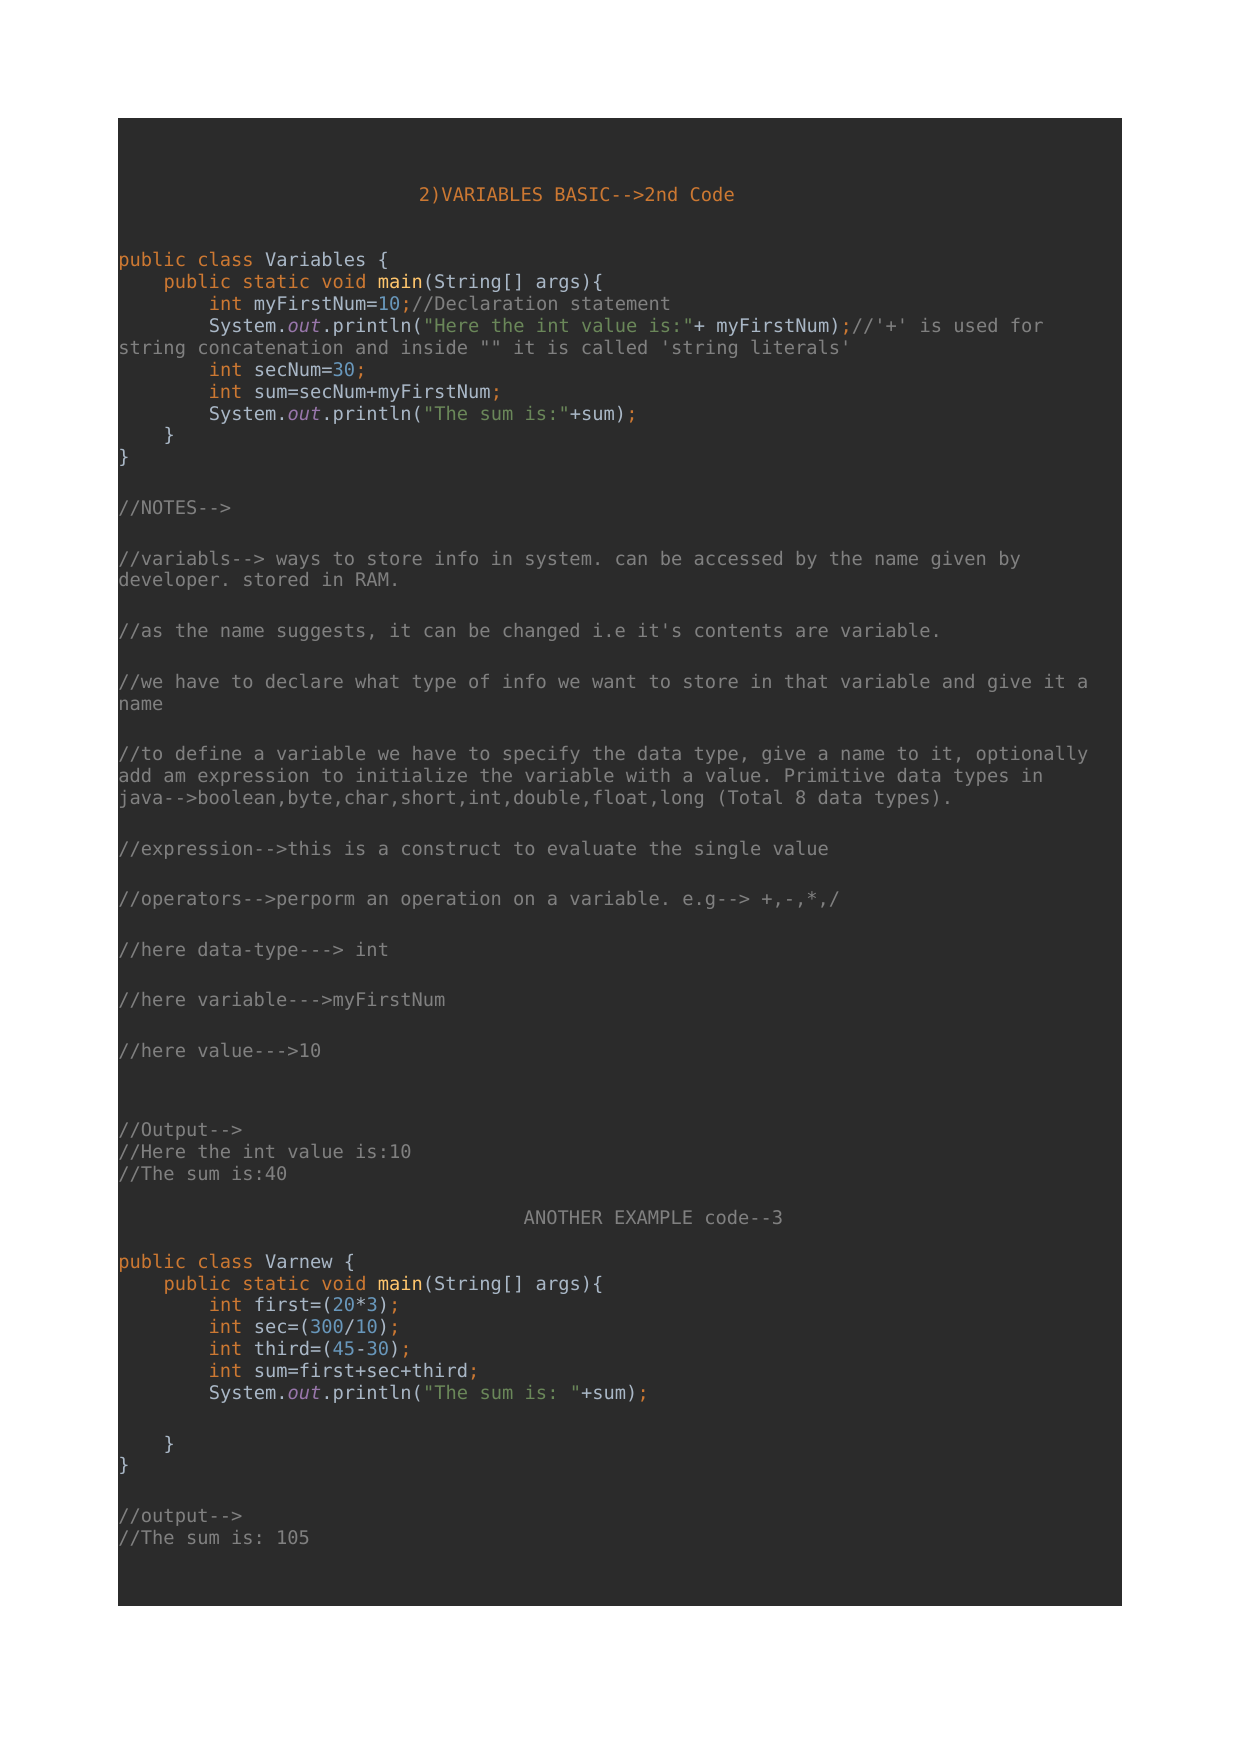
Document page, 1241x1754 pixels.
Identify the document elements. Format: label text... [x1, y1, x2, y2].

text public class Variables { public static void main(String[] args){ int myFirstNum=10;//Declaration statement System.out.println("Here the int value is:"+ myFirstNum);//'+' is used for string concatenation and inside "" it is called 'string literals' int secNum=30; int sum=secNum+myFirstNum; System.out.println("The sum is:"+sum); } } //NOTES--> //variabls--> ways to store info in system. can be accessed by the name given by developer. stored in RAM. //as the name suggests, it can be changed i.e it's contents are variable. //we have to declare what type of info we want to store in that variable and give it a name //to define a variable we have to specify the data type, give a name to it, optionally add am expression to initialize the variable with a value. Primitive data types in java-->boolean,byte,char,short,int,double,float,long (Total 8 data types). //expression-->this is a construct to evaluate the single value //operators-->perporm an operation on a variable. e.g--> +,-,*,/ //here data-type---> int //here variable--->myFirstNum //here value--->10 [118, 249, 1122, 1091]
text public class Varnew { public static void main(String[] args){ int first=(20*3); int sec=(300/10); int third=(45-30); int sum=first+sec+third; System.out.println("The sum is: "+sum); } } //output--> //The sum is: 105 [118, 1251, 1122, 1549]
text 2)VARIABLES BASIC-->2nd Code [118, 184, 1122, 206]
text ANOTHER EXAMPLE code--3 [118, 1207, 1122, 1229]
text //Output--> //Here the int value is:10 //The sum is:40 [118, 1119, 1122, 1185]
